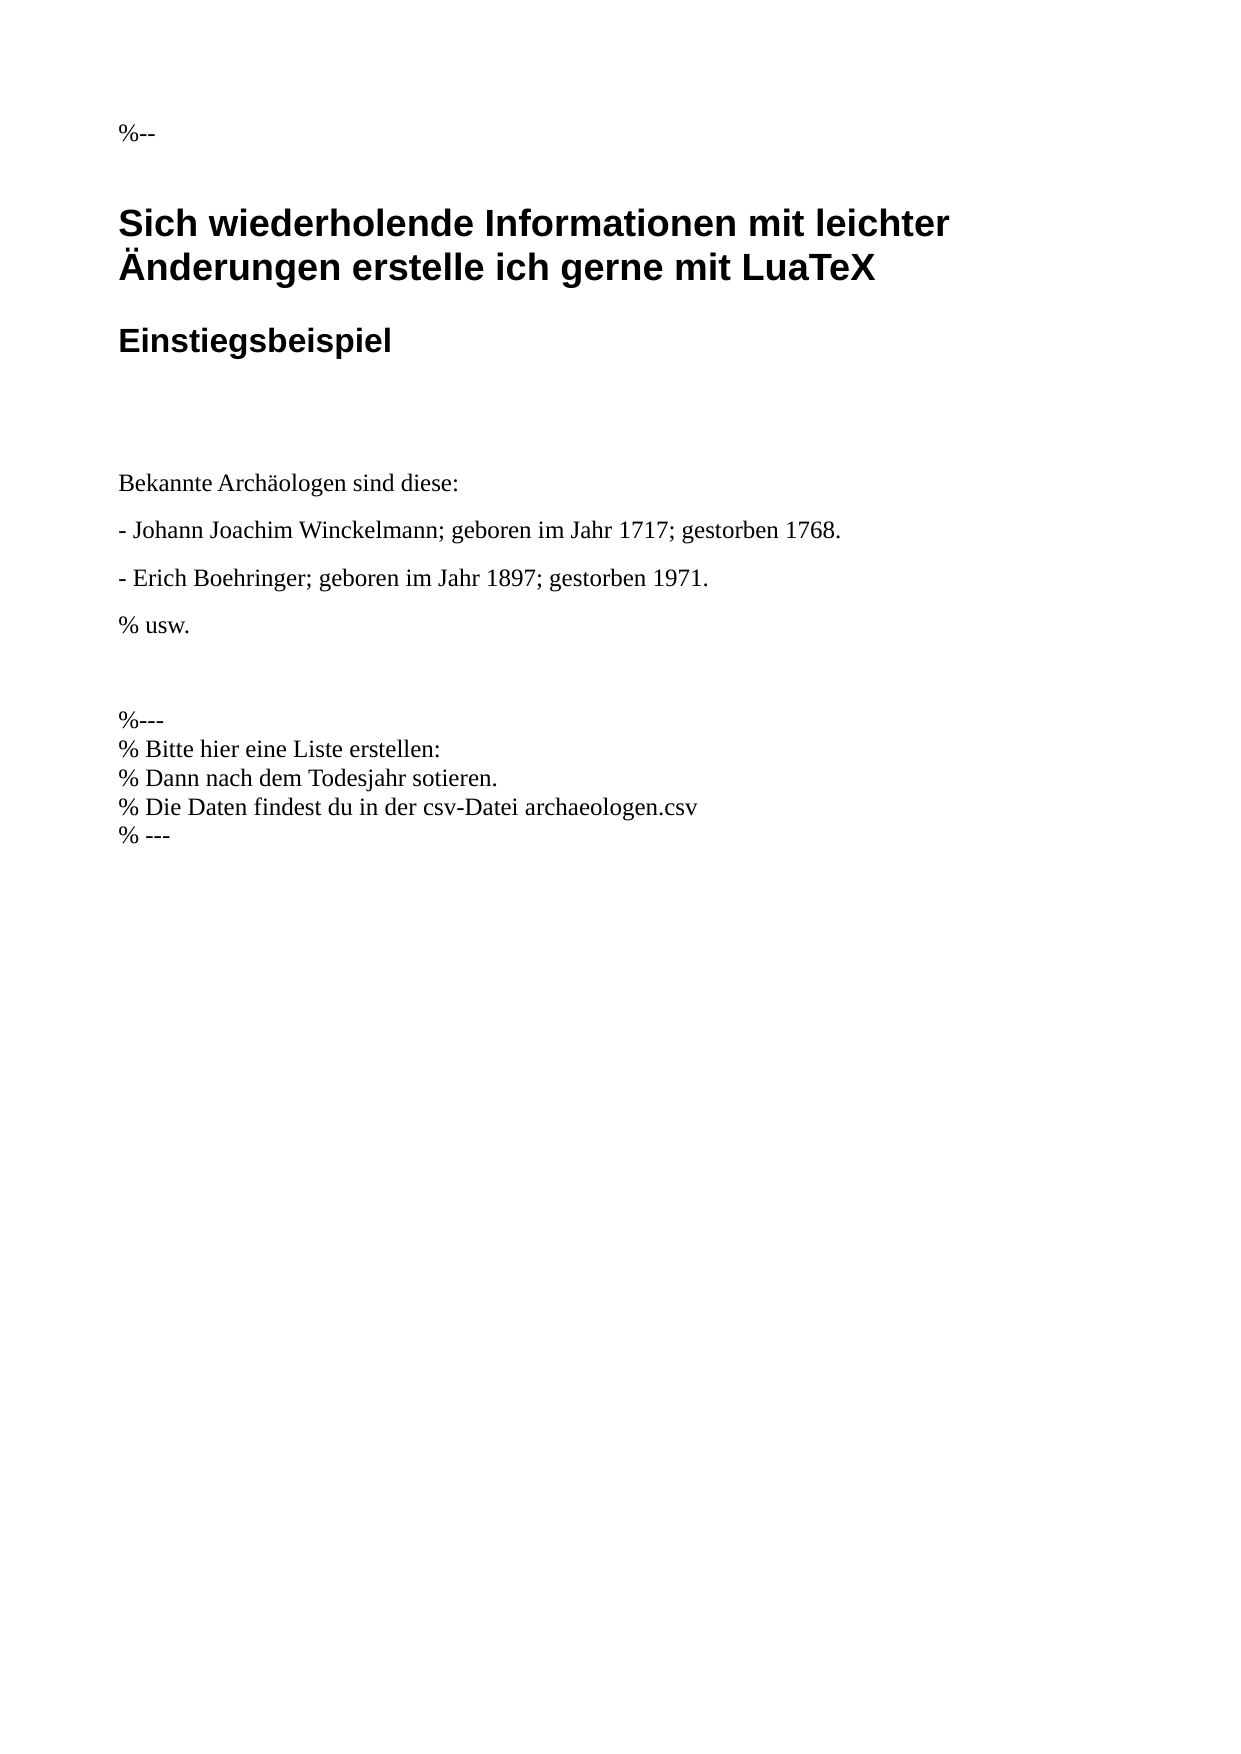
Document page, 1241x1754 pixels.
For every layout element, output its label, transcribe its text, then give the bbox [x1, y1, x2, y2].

text % Die Daten findest du in der csv-Datei archaeologen.csv [118, 792, 1122, 821]
text %-- [118, 118, 1122, 147]
subtitle Einstiegsbeispiel [118, 321, 1122, 360]
text Bekannte Archäologen sind diese: [118, 468, 1122, 496]
text % usw. [118, 610, 1122, 639]
text %--- [118, 706, 1122, 734]
text % --- [118, 821, 1122, 849]
text - Erich Boehringer; geboren im Jahr 1897; gestorben 1971. [118, 563, 1122, 592]
text % Bitte hier eine Liste erstellen: [118, 734, 1122, 763]
text - Johann Joachim Winckelmann; geboren im Jahr 1717; gestorben 1768. [118, 515, 1122, 544]
text % Dann nach dem Todesjahr sotieren. [118, 763, 1122, 792]
subtitle Sich wiederholende Informationen mit leichter Änderungen erstelle ich gerne mit LuaTeX [118, 201, 1122, 288]
